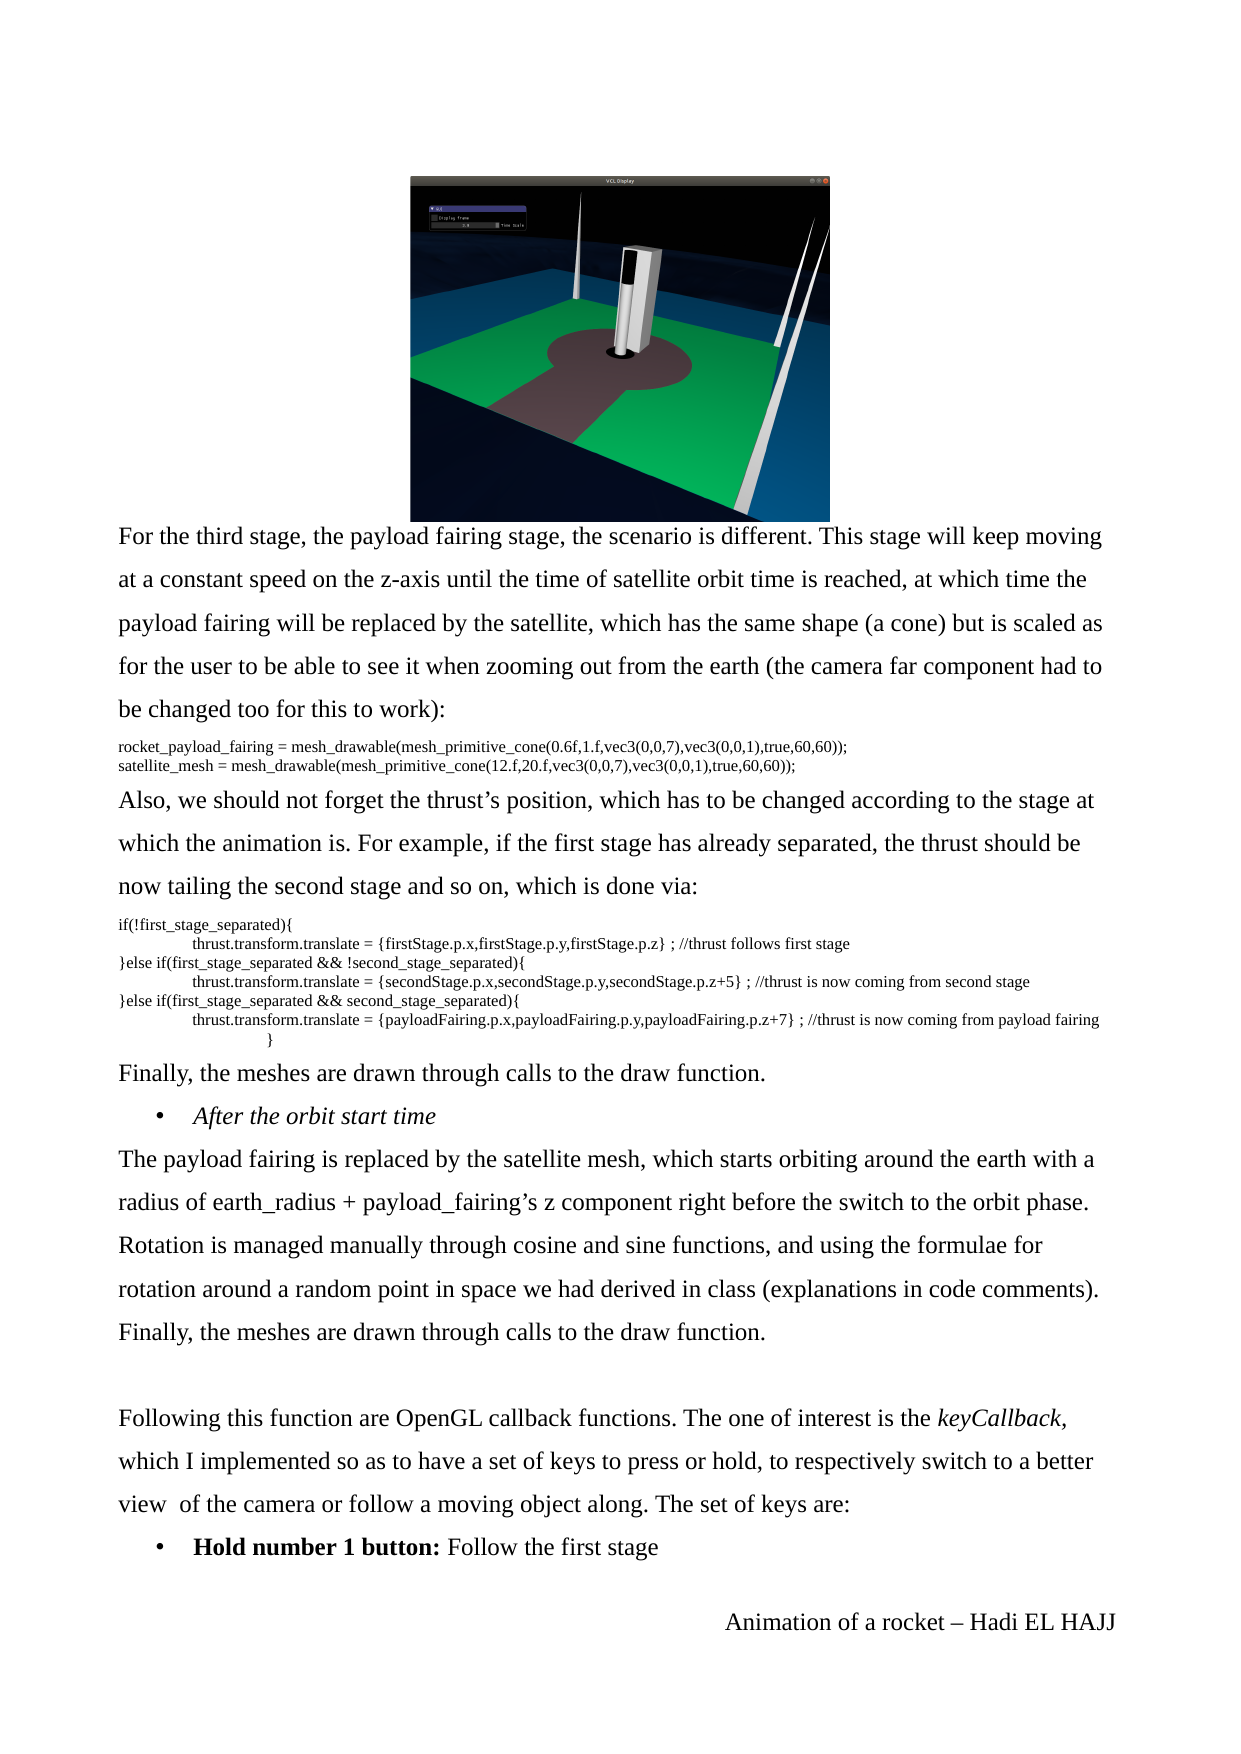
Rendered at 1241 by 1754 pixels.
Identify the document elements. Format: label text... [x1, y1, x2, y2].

text Rotation is managed manually through cosine and sine functions, and using the formulae for rotation around a random point in space we had derived in class (explanations in code comments). [118, 1231, 1122, 1302]
picture [410, 176, 830, 522]
text }else if(first_stage_separated && second_stage_separated){ [118, 991, 1122, 1010]
text if(!first_stage_separated){ [118, 914, 1122, 933]
text thrust.transform.translate = {firstStage.p.x,firstStage.p.y,firstStage.p.z} ; //thrust follows first stage [118, 933, 1122, 953]
text For the third stage, the payload fairing stage, the scenario is different. This stage will keep moving at a constant speed on the z-axis until the time of satellite orbit time is reached, at which time the payload fairing will be replaced by the satellite, which has the same shape (a cone) but is scaled as for the user to be able to see it when zooming out from the earth (the camera far component had to be changed too for this to work): [118, 521, 1122, 723]
text Finally, the meshes are drawn through calls to the draw function. [118, 1058, 1122, 1087]
text } [118, 1029, 1122, 1048]
text satellite_mesh = mesh_drawable(mesh_primitive_cone(12.f,20.f,vec3(0,0,7),vec3(0,0,1),true,60,60)); [118, 756, 1122, 775]
text thrust.transform.translate = {secondStage.p.x,secondStage.p.y,secondStage.p.z+5} ; //thrust is now coming from second stage [118, 972, 1122, 991]
text The payload fairing is replaced by the satellite mesh, which starts orbiting around the earth with a radius of earth_radius + payload_fairing’s z component right before the switch to the orbit phase. [118, 1144, 1122, 1216]
text thrust.transform.translate = {payloadFairing.p.x,payloadFairing.p.y,payloadFairing.p.z+7} ; //thrust is now coming from payload fairing [118, 1010, 1122, 1029]
text Following this function are OpenGL callback functions. The one of interest is the keyCallback, which I implemented so as to have a set of keys to press or hold, to respectively switch to a better view of the camera or follow a moving object along. The set of keys are: [118, 1403, 1122, 1518]
list After the orbit start time [156, 1101, 1122, 1130]
list Hold number 1 button: Follow the first stage [156, 1532, 1122, 1561]
text Finally, the meshes are drawn through calls to the draw function. [118, 1317, 1122, 1346]
text Also, we should not forget the thrust’s position, which has to be changed according to the stage at which the animation is. For example, if the first stage has already separated, the thrust should be now tailing the second stage and so on, which is done via: [118, 785, 1122, 900]
text rocket_payload_fairing = mesh_drawable(mesh_primitive_cone(0.6f,1.f,vec3(0,0,7),vec3(0,0,1),true,60,60)); [118, 737, 1122, 756]
text }else if(first_stage_separated && !second_stage_separated){ [118, 953, 1122, 972]
